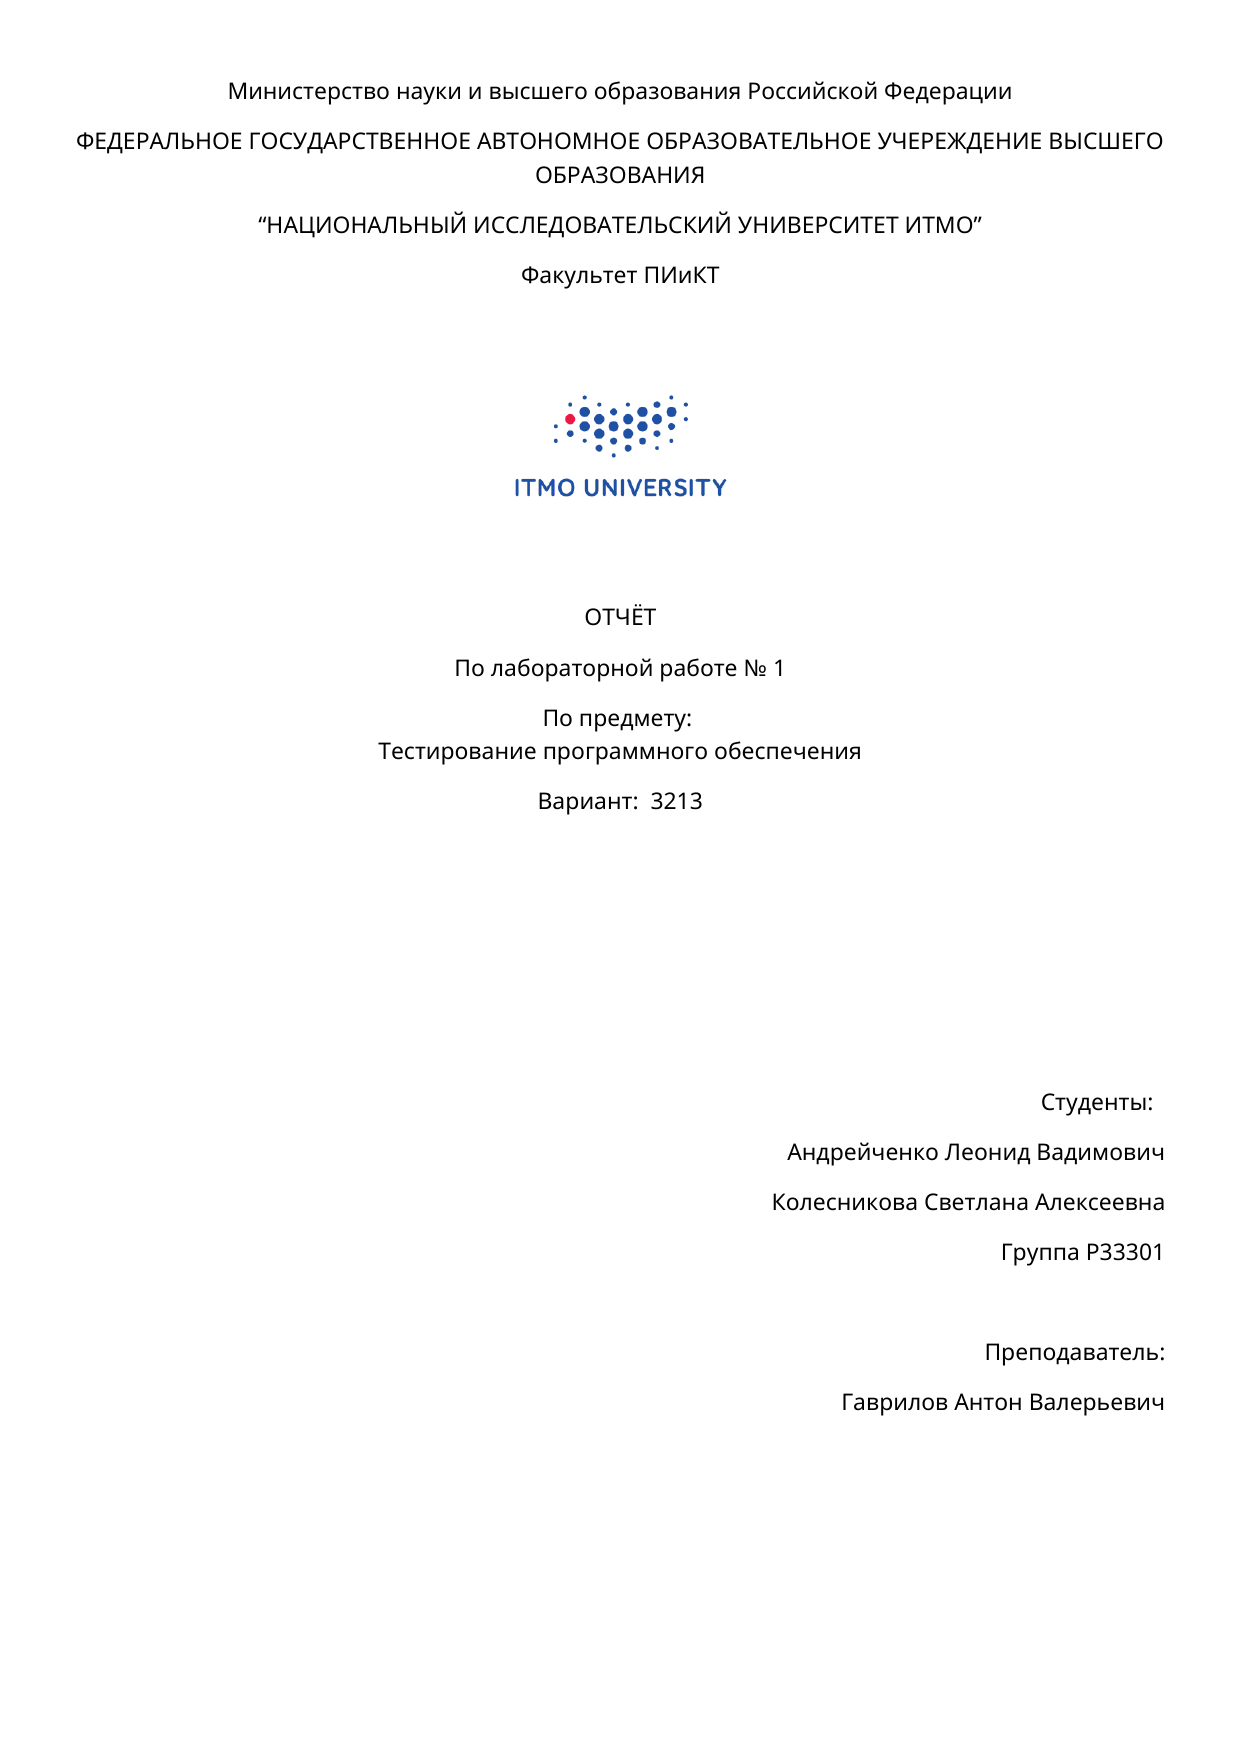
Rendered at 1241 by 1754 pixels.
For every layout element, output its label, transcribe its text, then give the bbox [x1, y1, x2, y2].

text Вариант: 3213 [75, 785, 1165, 816]
text “НАЦИОНАЛЬНЫЙ ИССЛЕДОВАТЕЛЬСКИЙ УНИВЕРСИТЕТ ИТМО” [75, 209, 1165, 240]
text ФЕДЕРАЛЬНОЕ ГОСУДАРСТВЕННОЕ АВТОНОМНОЕ ОБРАЗОВАТЕЛЬНОЕ УЧЕРЕЖДЕНИЕ ВЫСШЕГО ОБРАЗОВАНИЯ [75, 125, 1165, 190]
text ОТЧЁТ [75, 601, 1165, 633]
text По лабораторной работе № 1 [75, 651, 1165, 683]
text По предмету: Тестирование программного обеспечения [75, 702, 1165, 766]
text Преподаватель: [75, 1336, 1165, 1367]
text Гаврилов Антон Валерьевич [75, 1386, 1165, 1418]
text Министерство науки и высшего образования Российской Федерации [75, 75, 1165, 106]
text Факультет ПИиКТ [75, 259, 1165, 290]
text Колесникова Светлана Алексеевна [75, 1186, 1165, 1217]
text Группа P33301 [75, 1236, 1165, 1267]
text Студенты: [75, 1086, 1165, 1117]
text Андрейченко Леонид Вадимович [75, 1136, 1165, 1167]
